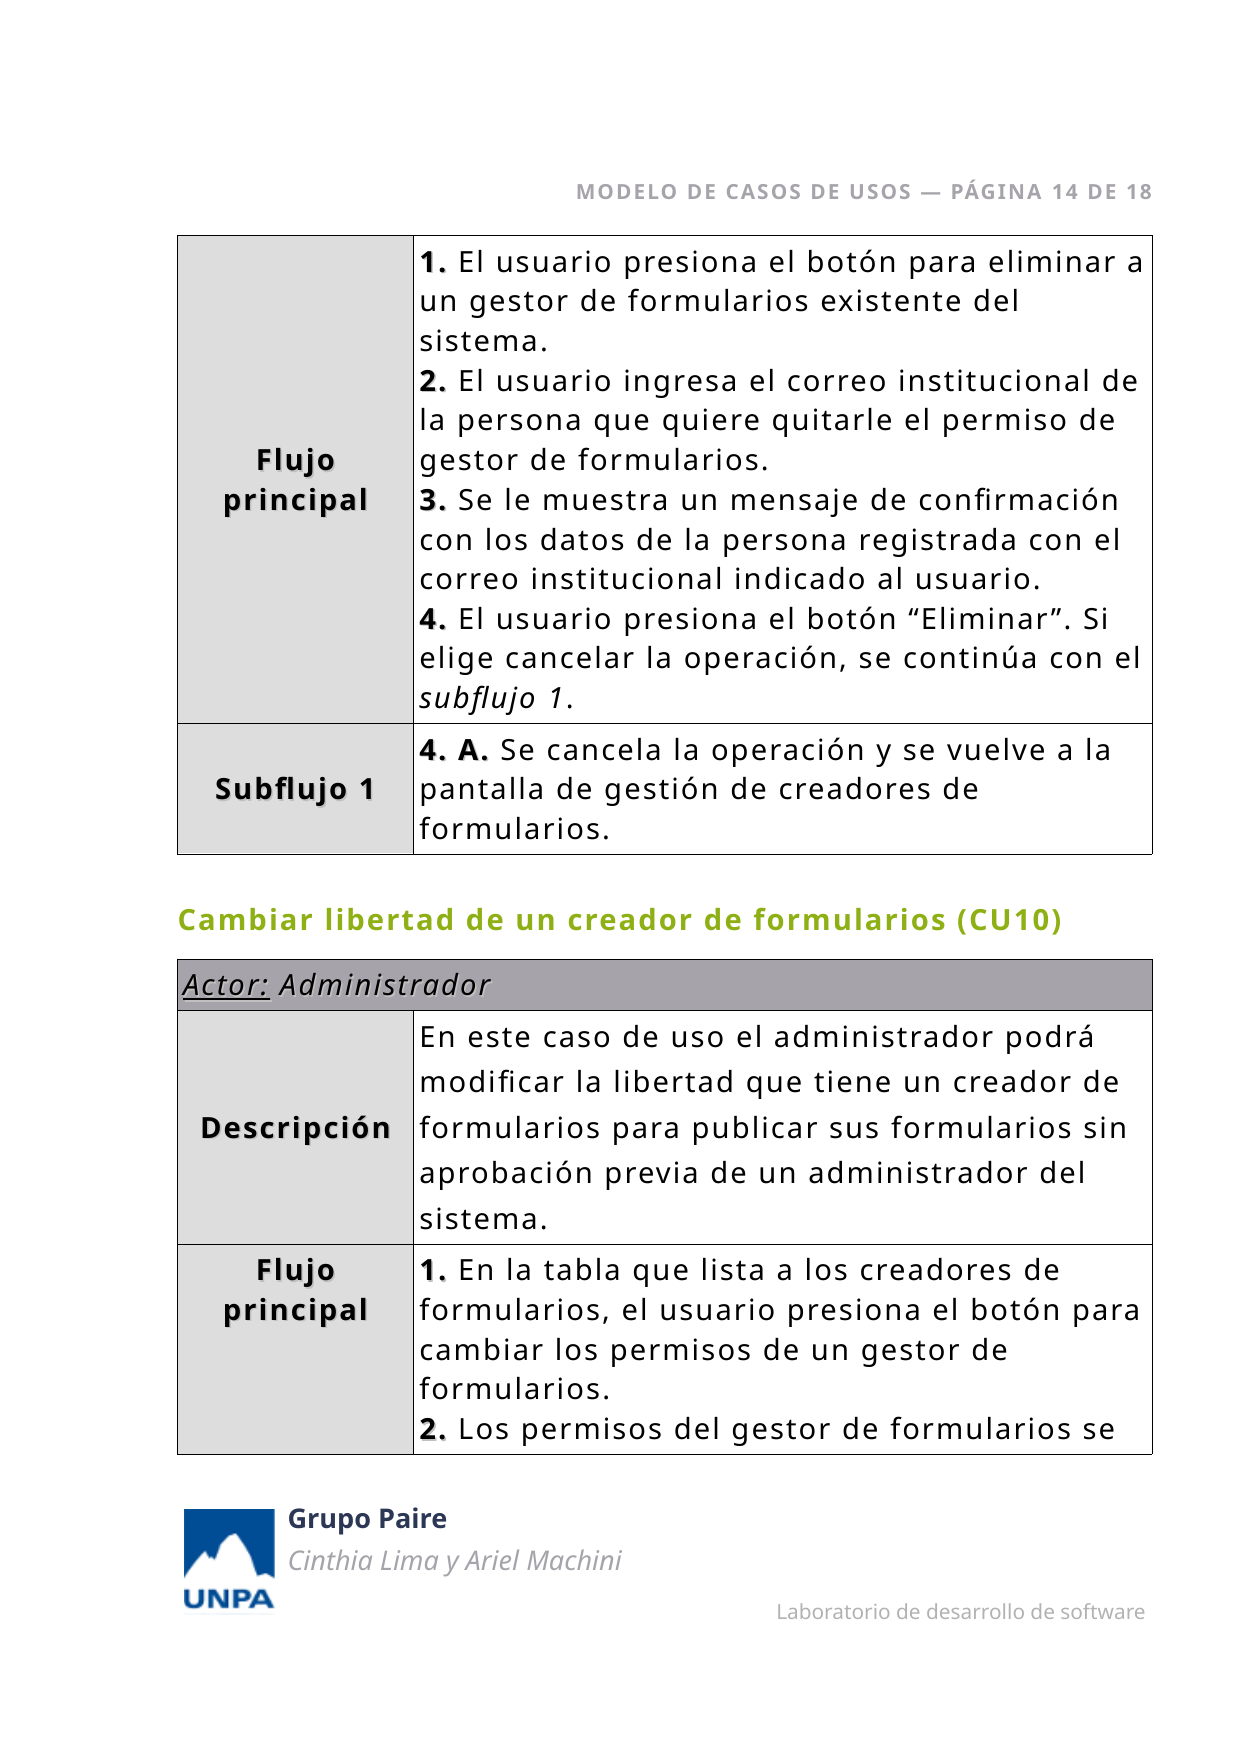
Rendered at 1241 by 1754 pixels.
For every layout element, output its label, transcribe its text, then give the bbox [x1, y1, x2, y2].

text Cambiar libertad de un creador de formularios (CU10) [177, 899, 1152, 939]
table_cell 1. El usuario presiona el botón para eliminar a un gestor de formularios existente del sistema. 2. El usuario ingresa el correo institucional de la persona que quiere quitarle el permiso de gestor de formularios. 3. Se le muestra un mensaje de confirmación con los datos de la persona registrada con el correo institucional indicado al usuario. 4. El usuario presiona el botón “Eliminar”. Si elige cancelar la operación, se continúa con el subflujo 1. [414, 236, 1152, 723]
table_cell Flujo principal [178, 236, 413, 723]
table_cell Descripción [178, 1011, 413, 1244]
table_cell 1. En la tabla que lista a los creadores de formularios, el usuario presiona el botón para cambiar los permisos de un gestor de formularios. 2. Los permisos del gestor de formularios se [414, 1245, 1152, 1454]
table_cell 4. A. Se cancela la operación y se vuelve a la pantalla de gestión de creadores de formularios. [414, 724, 1152, 853]
table_cell En este caso de uso el administrador podrá modificar la libertad que tiene un creador de formularios para publicar sus formularios sin aprobación previa de un administrador del sistema. [414, 1011, 1152, 1244]
table_header Actor: Administrador [178, 960, 1152, 1010]
table_cell Subflujo 1 [178, 724, 413, 853]
picture [184, 1509, 275, 1615]
table_cell Flujo principal [178, 1245, 413, 1454]
